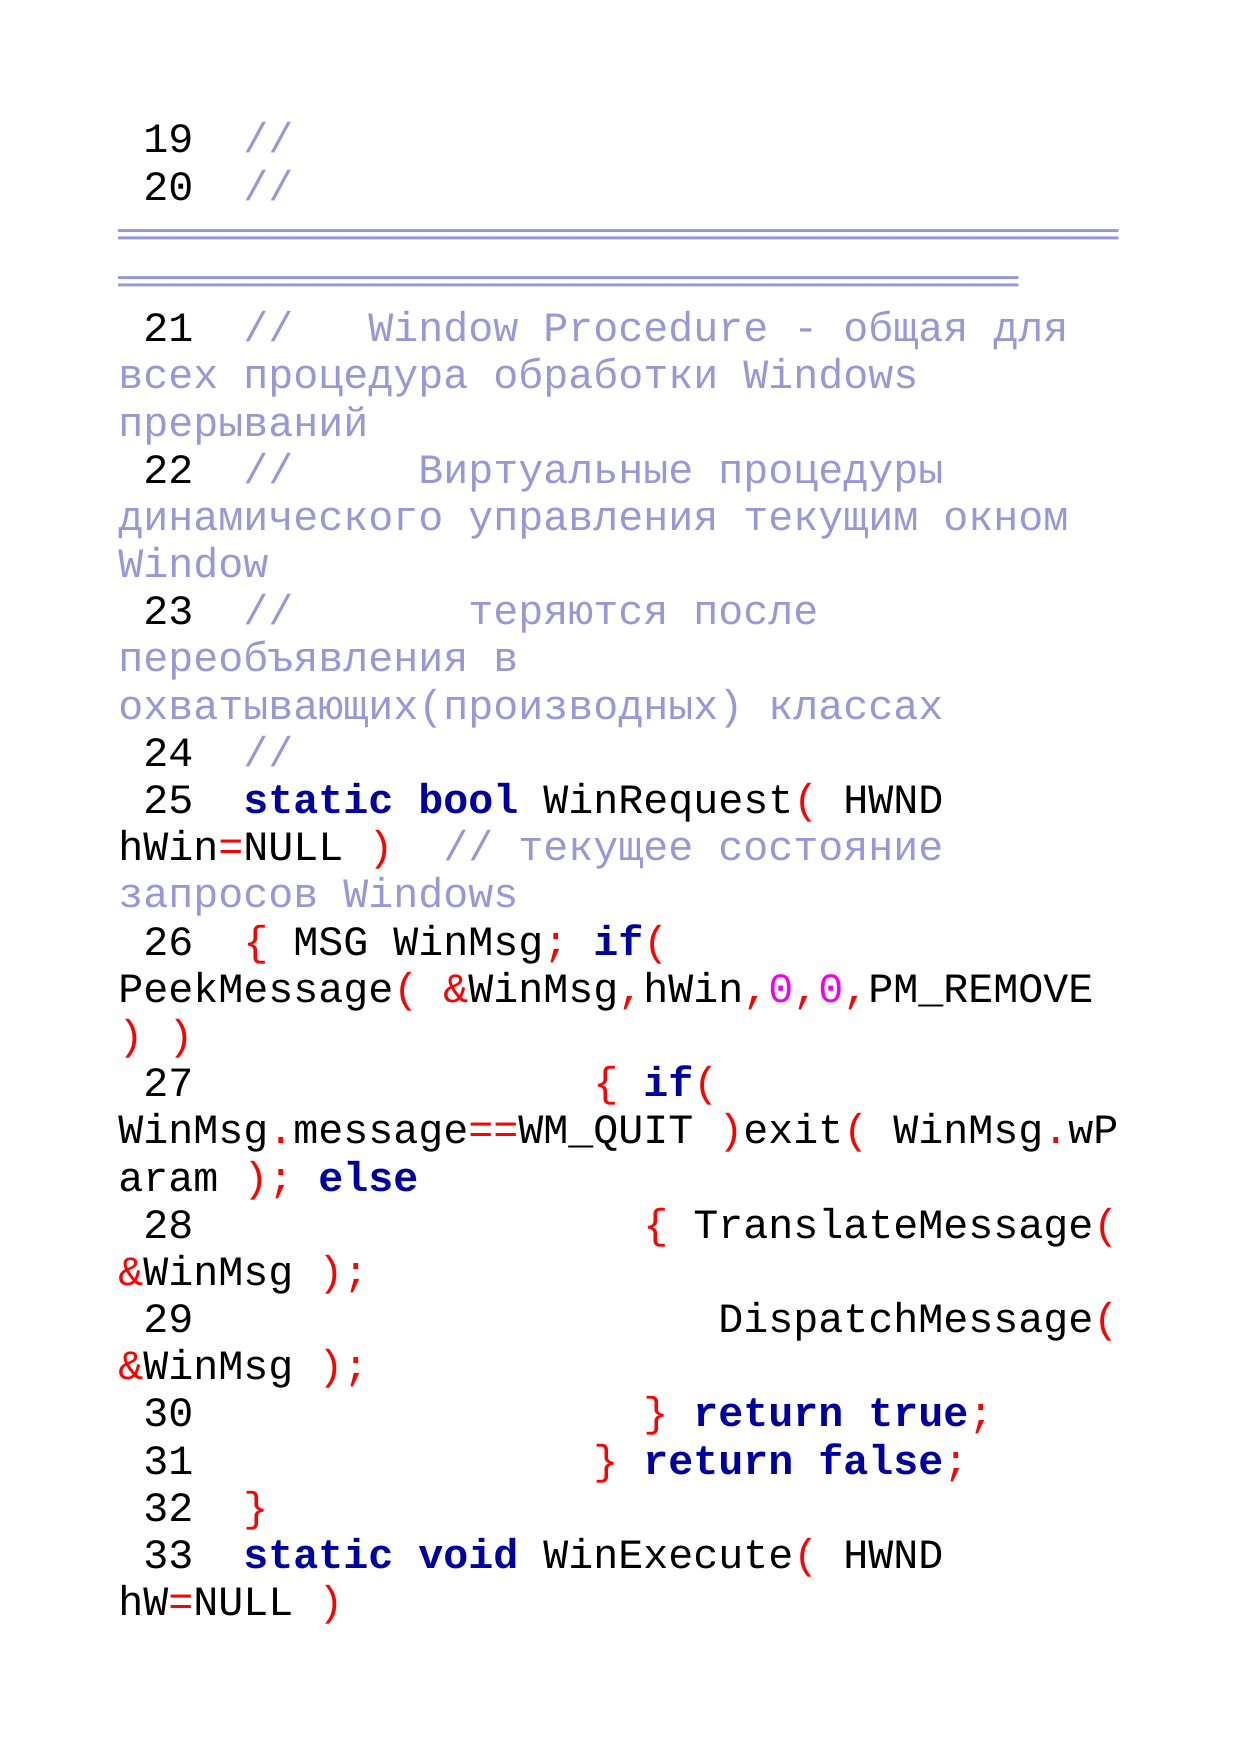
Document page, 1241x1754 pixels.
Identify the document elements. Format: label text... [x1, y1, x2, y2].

subtitle 33 static void WinExecute( HWND hW=NULL ) [118, 1534, 1122, 1628]
subtitle 26 { MSG WinMsg; if( PeekMessage( &WinMsg,hWin,0,0,PM_REMOVE ) ) [118, 920, 1122, 1062]
subtitle 19 // [118, 118, 1122, 165]
subtitle 21 // Window Procedure - общая для всех процедура обработки Windows прерываний [118, 307, 1122, 448]
subtitle 28 { TranslateMessage( &WinMsg ); [118, 1203, 1122, 1298]
subtitle 24 // [118, 732, 1122, 779]
subtitle 30 } return true; [118, 1392, 1122, 1439]
subtitle 27 { if( WinMsg.message==WM_QUIT )exit( WinMsg.wParam ); else [118, 1062, 1122, 1203]
subtitle 31 } return false; [118, 1439, 1122, 1487]
subtitle 25 static bool WinRequest( HWND hWin=NULL ) // текущее состояние запросов Windows [118, 779, 1122, 920]
subtitle 20 // ════════════════════════════════════════════════════════════════════════════ [118, 165, 1122, 307]
subtitle 29 DispatchMessage( &WinMsg ); [118, 1298, 1122, 1392]
subtitle 22 // Виртуальные процедуры динамического управления текущим окном Window [118, 448, 1122, 590]
subtitle 32 } [118, 1487, 1122, 1534]
subtitle 23 // теряются после переобъявления в охватывающих(производных) классах [118, 590, 1122, 732]
